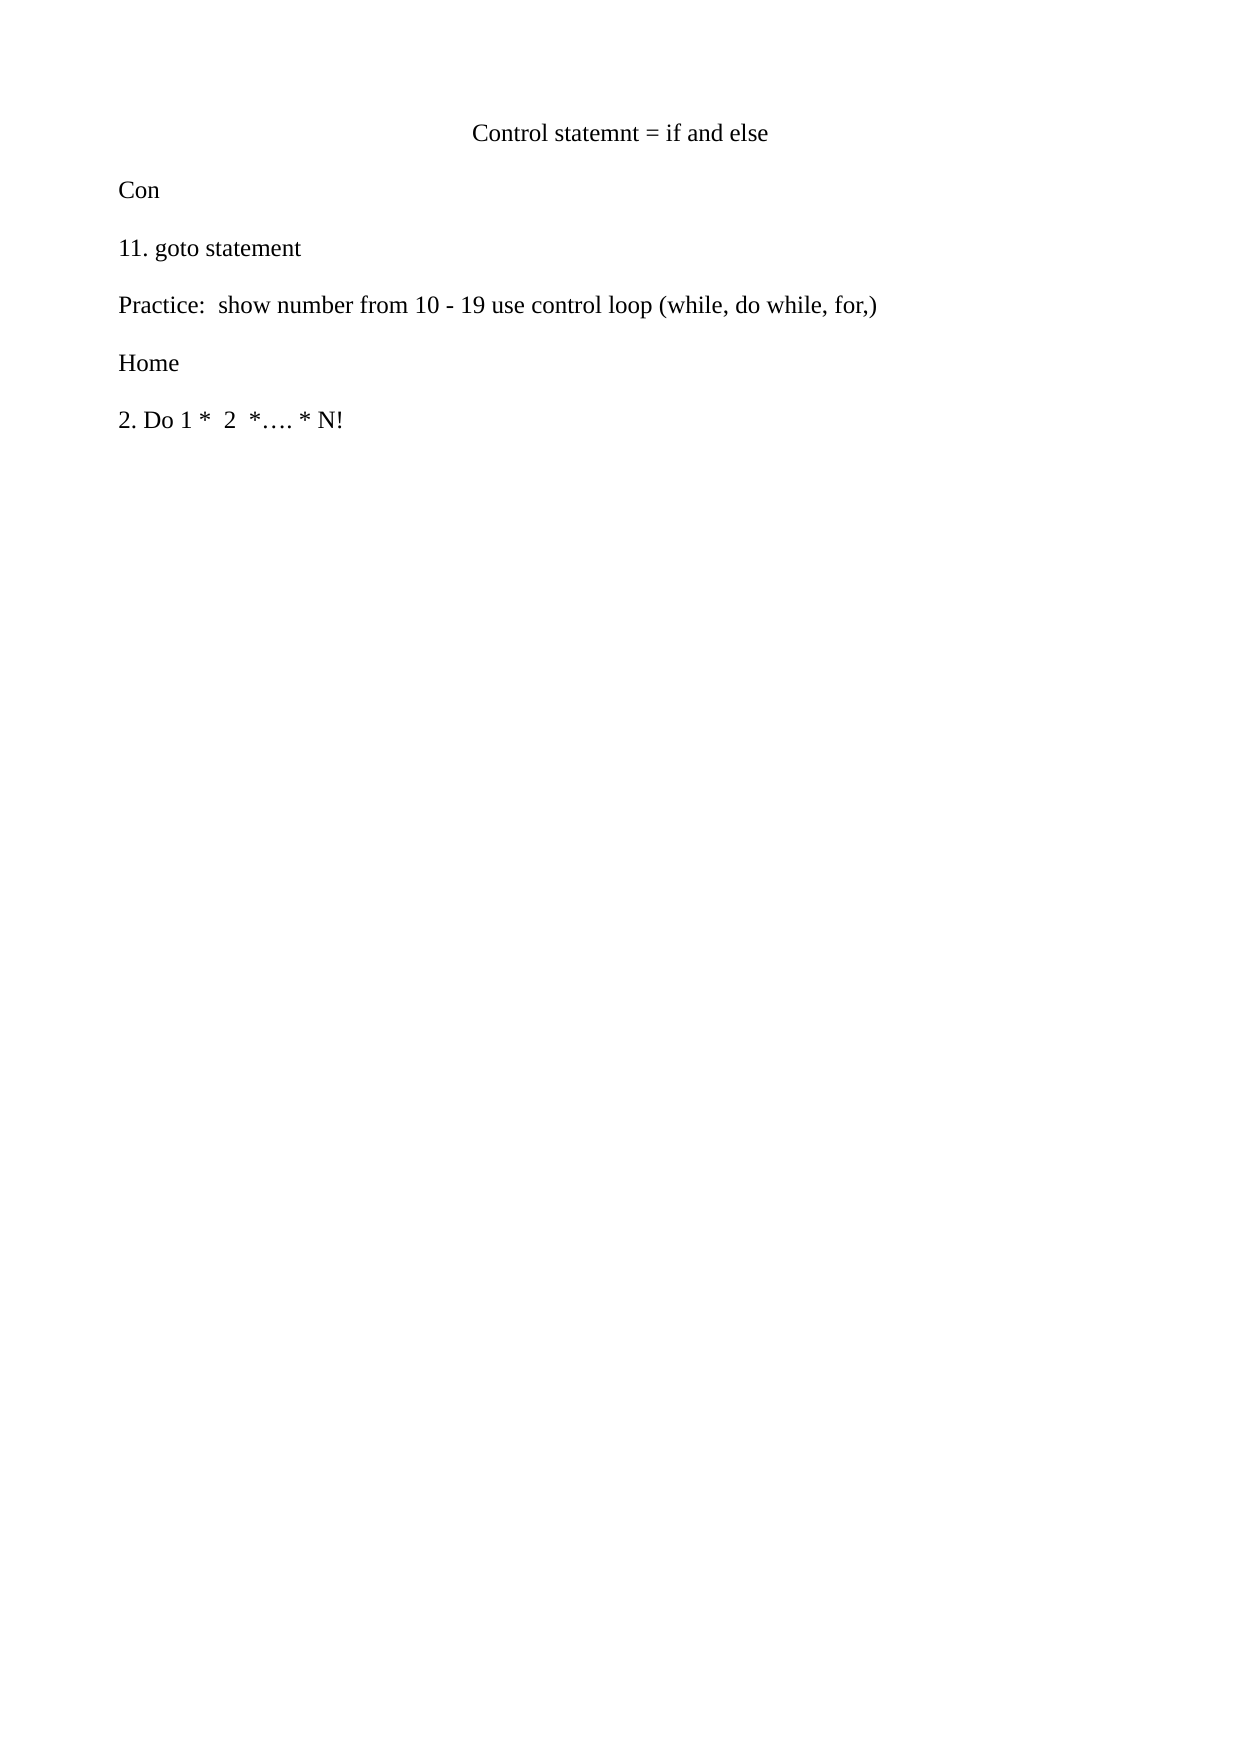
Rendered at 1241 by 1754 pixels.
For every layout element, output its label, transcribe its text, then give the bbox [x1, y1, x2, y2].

text 11. goto statement [118, 233, 1122, 291]
text Home [118, 348, 1122, 377]
text 2. Do 1 * 2 *…. * N! [118, 406, 1122, 434]
text Con [118, 176, 1122, 204]
text Control statemnt = if and else [118, 118, 1122, 147]
text Practice: show number from 10 - 19 use control loop (while, do while, for,) [118, 291, 1122, 319]
